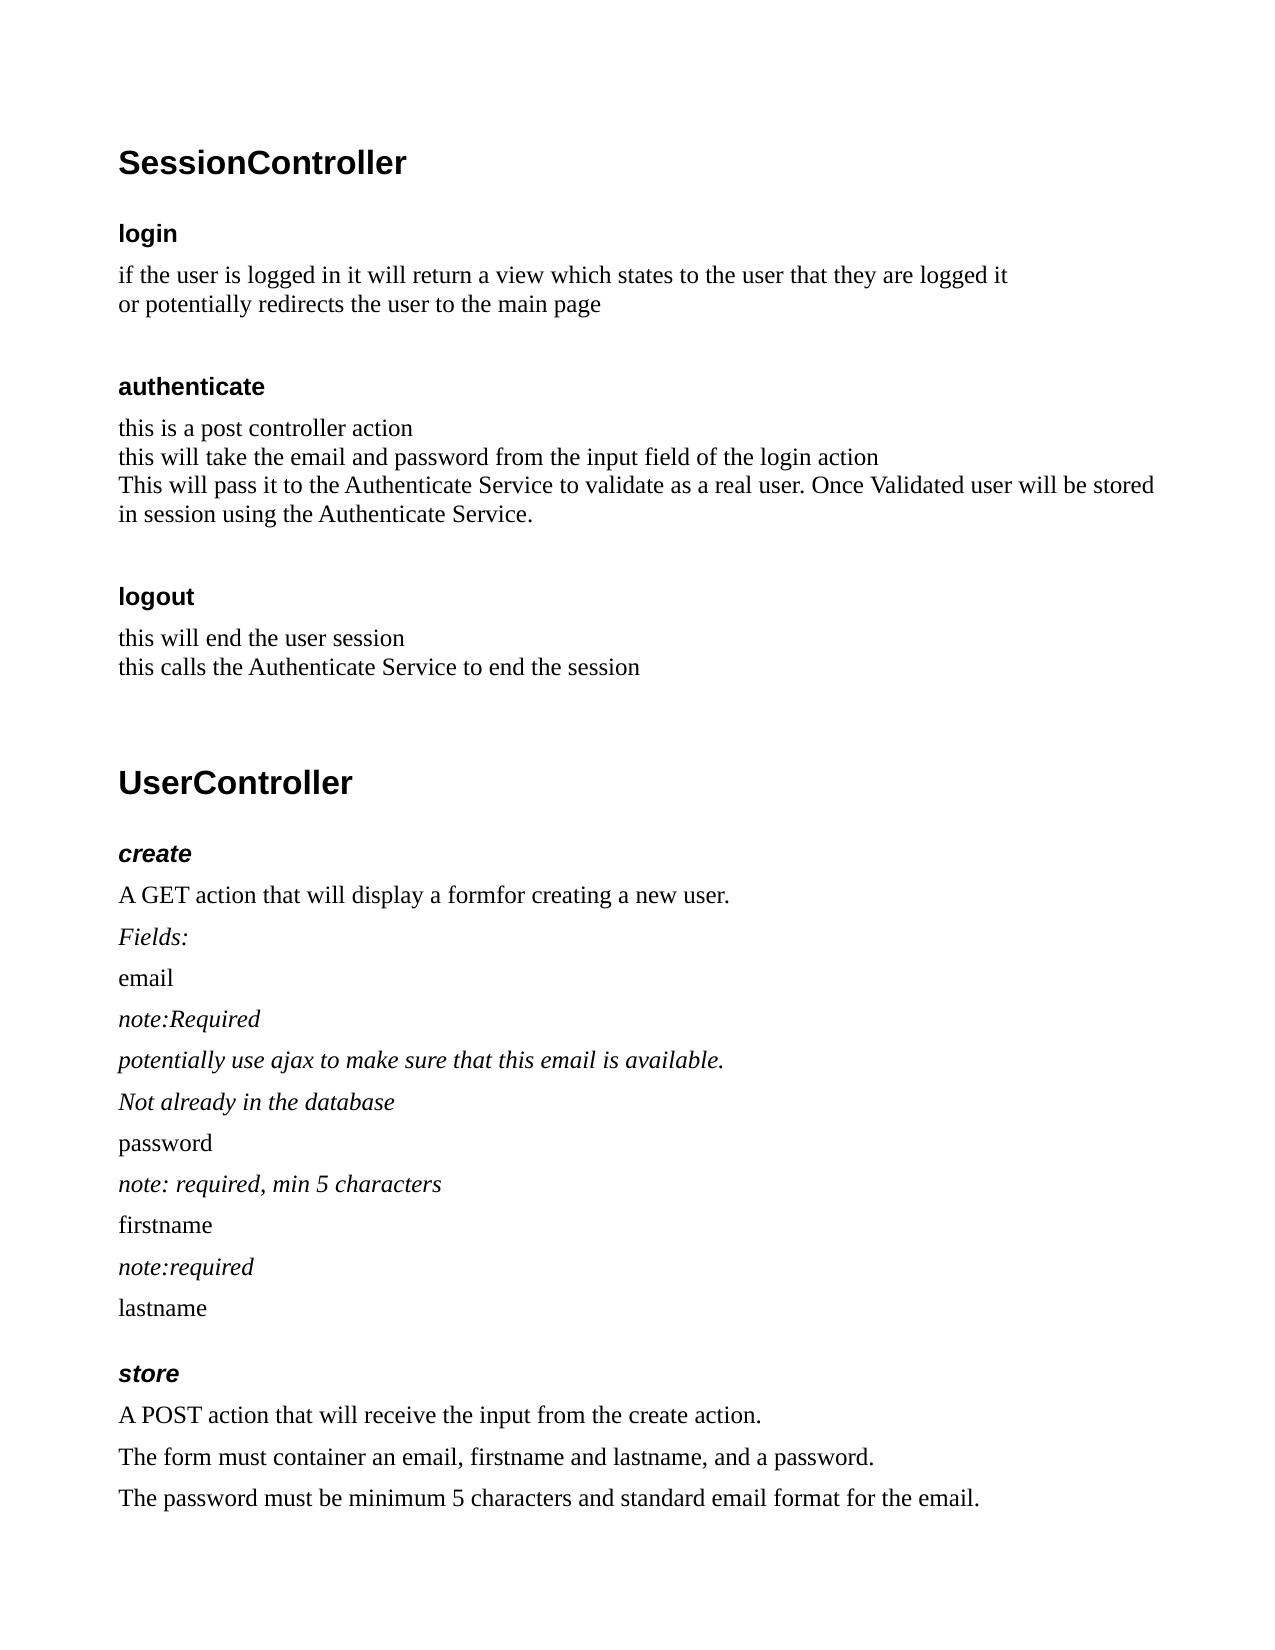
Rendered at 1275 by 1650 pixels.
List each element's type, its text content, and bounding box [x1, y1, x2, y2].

text if the user is logged in it will return a view which states to the user that they are logged it [118, 261, 1157, 289]
text Not already in the database [118, 1087, 1157, 1115]
text note:Required [118, 1004, 1157, 1033]
subtitle create [118, 839, 1157, 868]
text this calls the Authenticate Service to end the session [118, 652, 1157, 681]
text The form must container an email, firstname and lastname, and a password. [118, 1442, 1157, 1470]
text password [118, 1128, 1157, 1157]
subtitle login [118, 219, 1157, 248]
subtitle store [118, 1359, 1157, 1388]
text this will end the user session [118, 623, 1157, 652]
text note: required, min 5 characters [118, 1169, 1157, 1198]
subtitle logout [118, 582, 1157, 611]
text this is a post controller action [118, 413, 1157, 442]
text This will pass it to the Authenticate Service to validate as a real user. Once Validated user will be stored in session using the Authenticate Service. [118, 471, 1157, 528]
subtitle SessionController [118, 143, 1157, 182]
text lastname [118, 1293, 1157, 1322]
text this will take the email and password from the input field of the login action [118, 442, 1157, 471]
text The password must be minimum 5 characters and standard email format for the email. [118, 1483, 1157, 1512]
text Fields: [118, 922, 1157, 950]
text note:required [118, 1252, 1157, 1280]
subtitle UserController [118, 763, 1157, 802]
text or potentially redirects the user to the main page [118, 289, 1157, 318]
text email [118, 963, 1157, 992]
text A POST action that will receive the input from the create action. [118, 1400, 1157, 1429]
text firstname [118, 1210, 1157, 1239]
text potentially use ajax to make sure that this email is available. [118, 1045, 1157, 1074]
subtitle authenticate [118, 372, 1157, 401]
text A GET action that will display a formfor creating a new user. [118, 880, 1157, 909]
